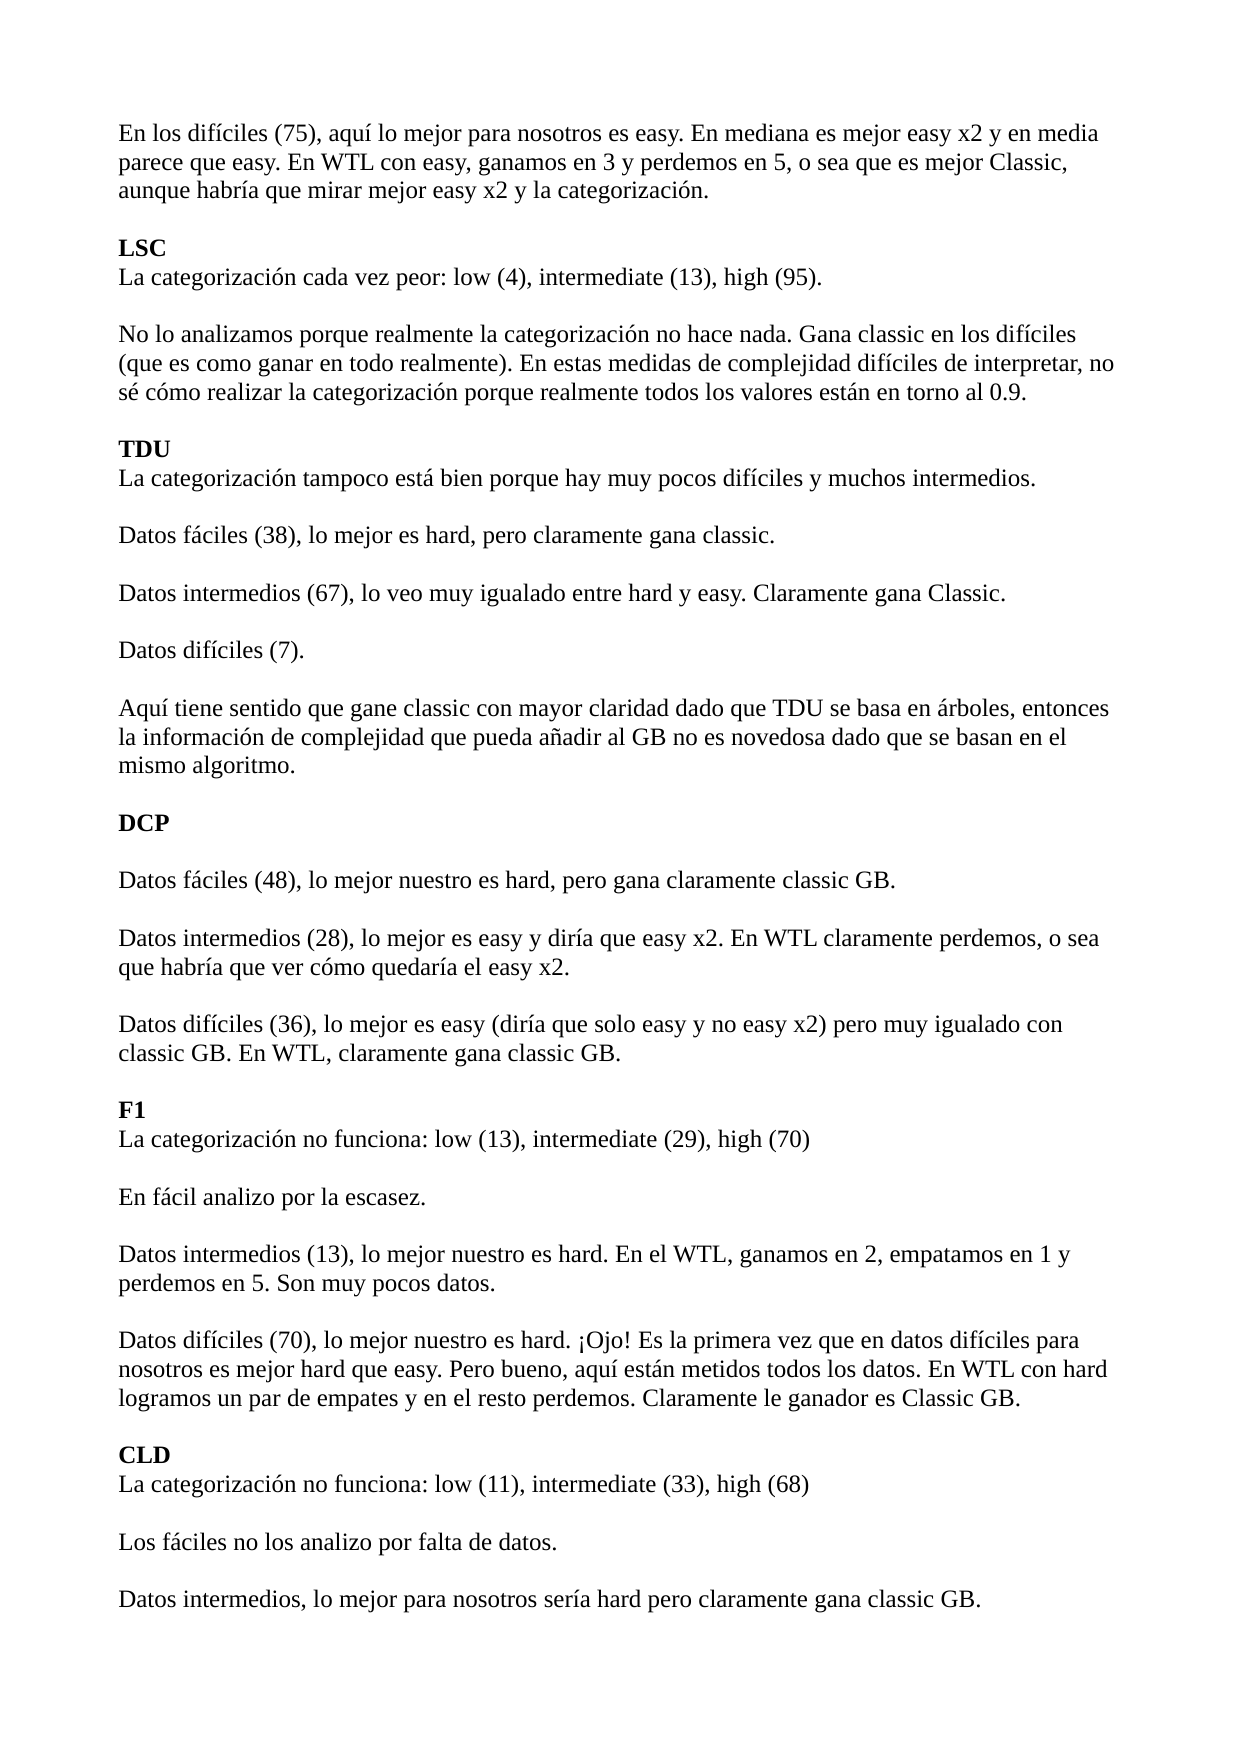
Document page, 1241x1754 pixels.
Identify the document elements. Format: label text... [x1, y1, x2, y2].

text La categorización cada vez peor: low (4), intermediate (13), high (95). [118, 262, 1122, 291]
text F1 [118, 1096, 1122, 1124]
text LSC [118, 233, 1122, 262]
text Datos intermedios (28), lo mejor es easy y diría que easy x2. En WTL claramente perdemos, o sea que habría que ver cómo quedaría el easy x2. [118, 923, 1122, 981]
text No lo analizamos porque realmente la categorización no hace nada. Gana classic en los difíciles (que es como ganar en todo realmente). En estas medidas de complejidad difíciles de interpretar, no sé cómo realizar la categorización porque realmente todos los valores están en torno al 0.9. [118, 319, 1122, 406]
text Datos intermedios (67), lo veo muy igualado entre hard y easy. Claramente gana Classic. [118, 578, 1122, 607]
text Datos difíciles (36), lo mejor es easy (diría que solo easy y no easy x2) pero muy igualado con classic GB. En WTL, claramente gana classic GB. [118, 1009, 1122, 1067]
text La categorización no funciona: low (11), intermediate (33), high (68) [118, 1469, 1122, 1498]
text La categorización no funciona: low (13), intermediate (29), high (70) [118, 1124, 1122, 1153]
text Los fáciles no los analizo por falta de datos. [118, 1527, 1122, 1556]
text Datos intermedios, lo mejor para nosotros sería hard pero claramente gana classic GB. [118, 1584, 1122, 1613]
text Datos difíciles (7). [118, 636, 1122, 664]
text CLD [118, 1441, 1122, 1469]
text Datos intermedios (13), lo mejor nuestro es hard. En el WTL, ganamos en 2, empatamos en 1 y perdemos en 5. Son muy pocos datos. [118, 1239, 1122, 1297]
text Datos difíciles (70), lo mejor nuestro es hard. ¡Ojo! Es la primera vez que en datos difíciles para nosotros es mejor hard que easy. Pero bueno, aquí están metidos todos los datos. En WTL con hard logramos un par de empates y en el resto perdemos. Claramente le ganador es Classic GB. [118, 1326, 1122, 1412]
text En los difíciles (75), aquí lo mejor para nosotros es easy. En mediana es mejor easy x2 y en media parece que easy. En WTL con easy, ganamos en 3 y perdemos en 5, o sea que es mejor Classic, aunque habría que mirar mejor easy x2 y la categorización. [118, 118, 1122, 204]
text DCP [118, 808, 1122, 837]
text En fácil analizo por la escasez. [118, 1182, 1122, 1211]
text Datos fáciles (38), lo mejor es hard, pero claramente gana classic. [118, 521, 1122, 549]
text Aquí tiene sentido que gane classic con mayor claridad dado que TDU se basa en árboles, entonces la información de complejidad que pueda añadir al GB no es novedosa dado que se basan en el mismo algoritmo. [118, 693, 1122, 779]
text TDU [118, 434, 1122, 463]
text La categorización tampoco está bien porque hay muy pocos difíciles y muchos intermedios. [118, 463, 1122, 492]
text Datos fáciles (48), lo mejor nuestro es hard, pero gana claramente classic GB. [118, 866, 1122, 894]
